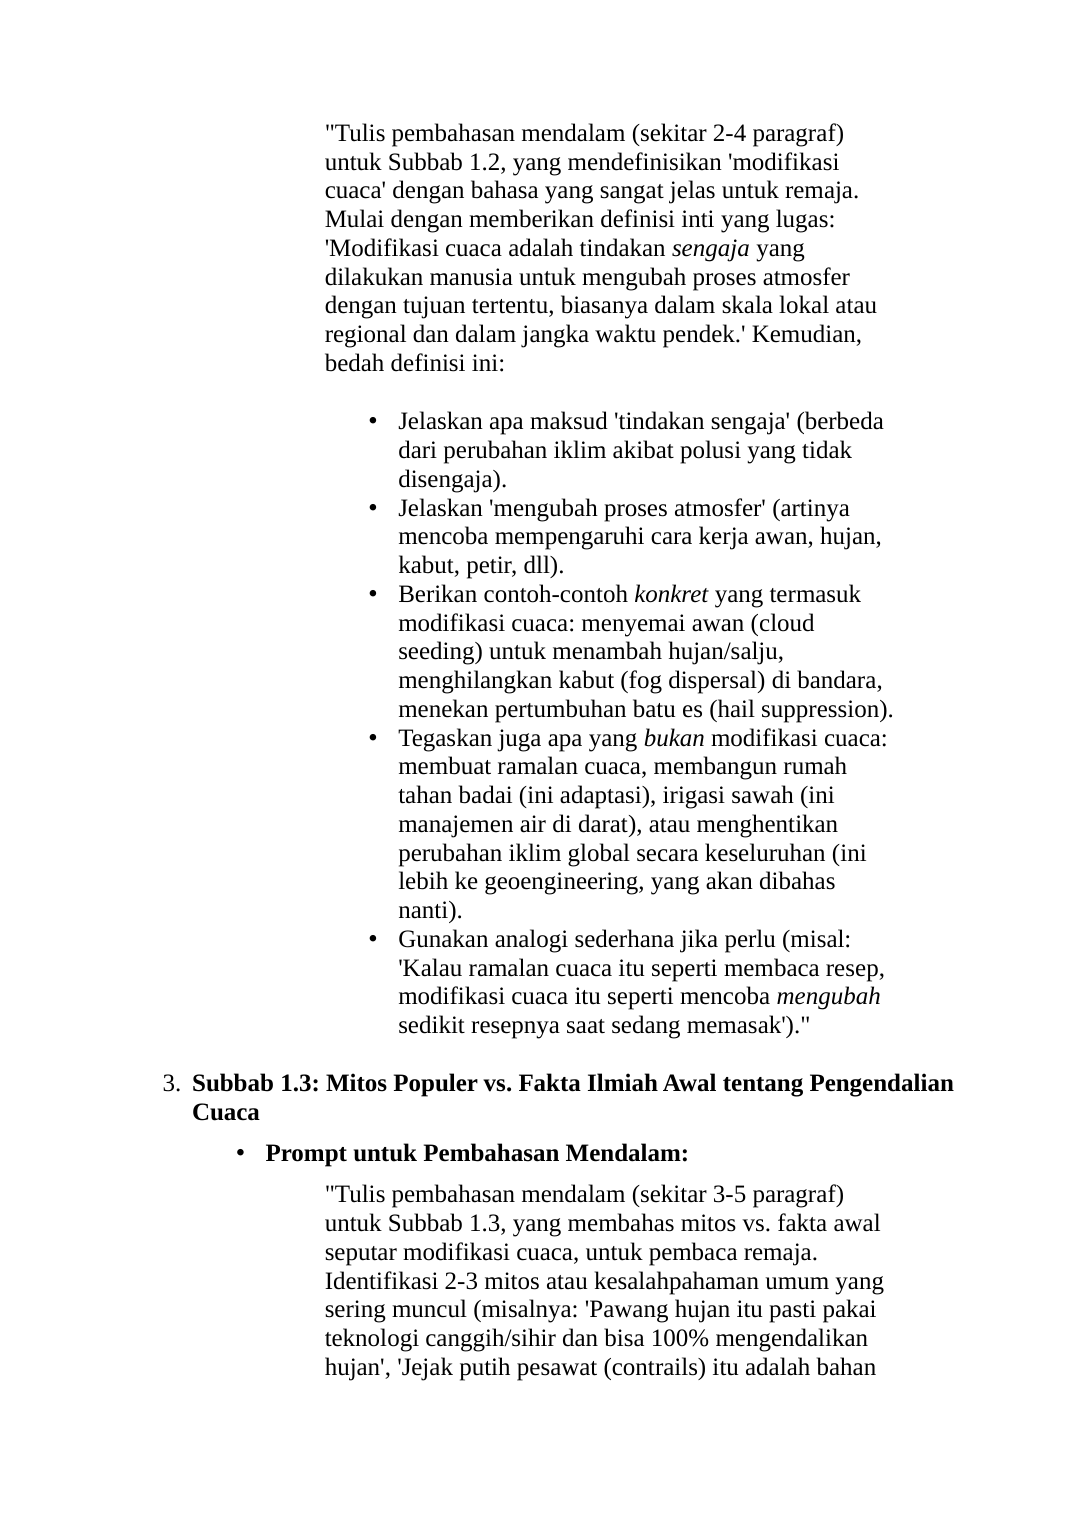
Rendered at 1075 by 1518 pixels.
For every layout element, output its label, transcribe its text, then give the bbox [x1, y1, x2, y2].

list Tegaskan juga apa yang bukan modifikasi cuaca: membuat ramalan cuaca, membangun rumah tahan badai (ini adaptasi), irigasi sawah (ini manajemen air di darat), atau menghentikan perubahan iklim global secara keseluruhan (ini lebih ke geoengineering, yang akan dibahas nanti). [369, 723, 898, 924]
list Jelaskan 'mengubah proses atmosfer' (artinya mencoba mempengaruhi cara kerja awan, hujan, kabut, petir, dll). [369, 493, 898, 579]
list "Tulis pembahasan mendalam (sekitar 3-5 paragraf) untuk Subbab 1.3, yang membahas mitos vs. fakta awal seputar modifikasi cuaca, untuk pembaca remaja. Identifikasi 2-3 mitos atau kesalahpahaman umum yang sering muncul (misalnya: 'Pawang hujan itu pasti pakai teknologi canggih/sihir dan bisa 100% mengendalikan hujan', 'Jejak putih pesawat (contrails) itu adalah bahan [295, 1179, 898, 1381]
list Berikan contoh-contoh konkret yang termasuk modifikasi cuaca: menyemai awan (cloud seeding) untuk menambah hujan/salju, menghilangkan kabut (fog dispersal) di bandara, menekan pertumbuhan batu es (hail suppression). [369, 579, 898, 723]
list Subbab 1.3: Mitos Populer vs. Fakta Ilmiah Awal tentang Pengendalian Cuaca [162, 1068, 957, 1126]
list Jelaskan apa maksud 'tindakan sengaja' (berbeda dari perubahan iklim akibat polusi yang tidak disengaja). [369, 406, 898, 493]
list Gunakan analogi sederhana jika perlu (misal: 'Kalau ramalan cuaca itu seperti membaca resep, modifikasi cuaca itu seperti mencoba mengubah sedikit resepnya saat sedang memasak')." [369, 924, 898, 1039]
list "Tulis pembahasan mendalam (sekitar 2-4 paragraf) untuk Subbab 1.2, yang mendefinisikan 'modifikasi cuaca' dengan bahasa yang sangat jelas untuk remaja. Mulai dengan memberikan definisi inti yang lugas: 'Modifikasi cuaca adalah tindakan sengaja yang dilakukan manusia untuk mengubah proses atmosfer dengan tujuan tertentu, biasanya dalam skala lokal atau regional dan dalam jangka waktu pendek.' Kemudian, bedah definisi ini: [295, 118, 898, 377]
list Prompt untuk Pembahasan Mendalam: [236, 1138, 957, 1167]
